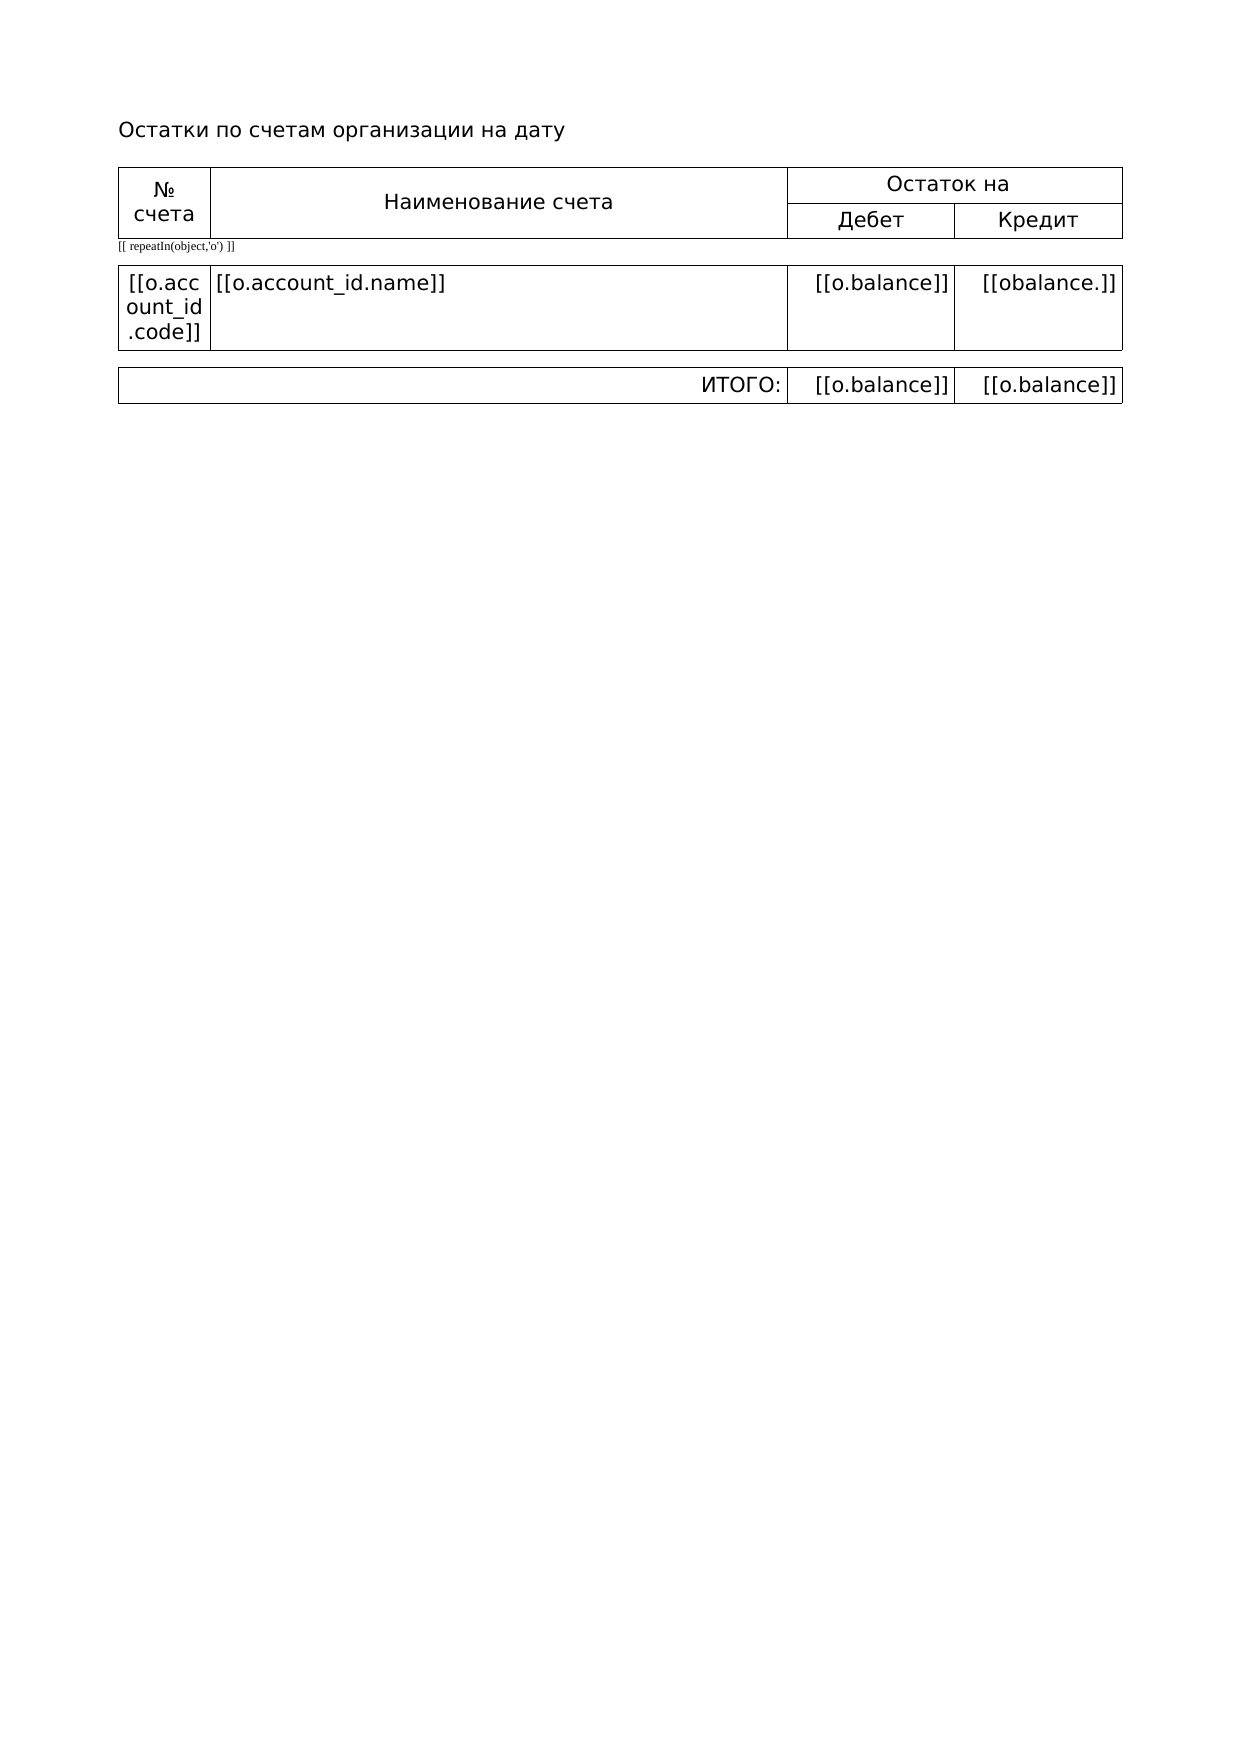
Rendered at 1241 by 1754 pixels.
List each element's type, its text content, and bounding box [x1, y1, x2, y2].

table_header [[o.balance]] [955, 368, 1122, 403]
table_cell Кредит [955, 204, 1122, 238]
table_header Наименование счета [211, 168, 787, 238]
table_header № счета [119, 168, 210, 238]
text [[ repeatIn(object,'o') ]] [118, 239, 1122, 253]
table_header [[o.balance]] [788, 266, 954, 350]
table_header Остаток на [788, 168, 1122, 202]
table_header [[obalance.]] [955, 266, 1122, 350]
table_header ИТОГО: [119, 368, 787, 403]
text Остатки по счетам организации на дату [118, 118, 1122, 142]
table_header [[o.account_id.name]] [211, 266, 787, 350]
table_cell Дебет [788, 204, 954, 238]
table_header [[o.account_id.code]] [119, 266, 210, 350]
table_header [[o.balance]] [788, 368, 954, 403]
